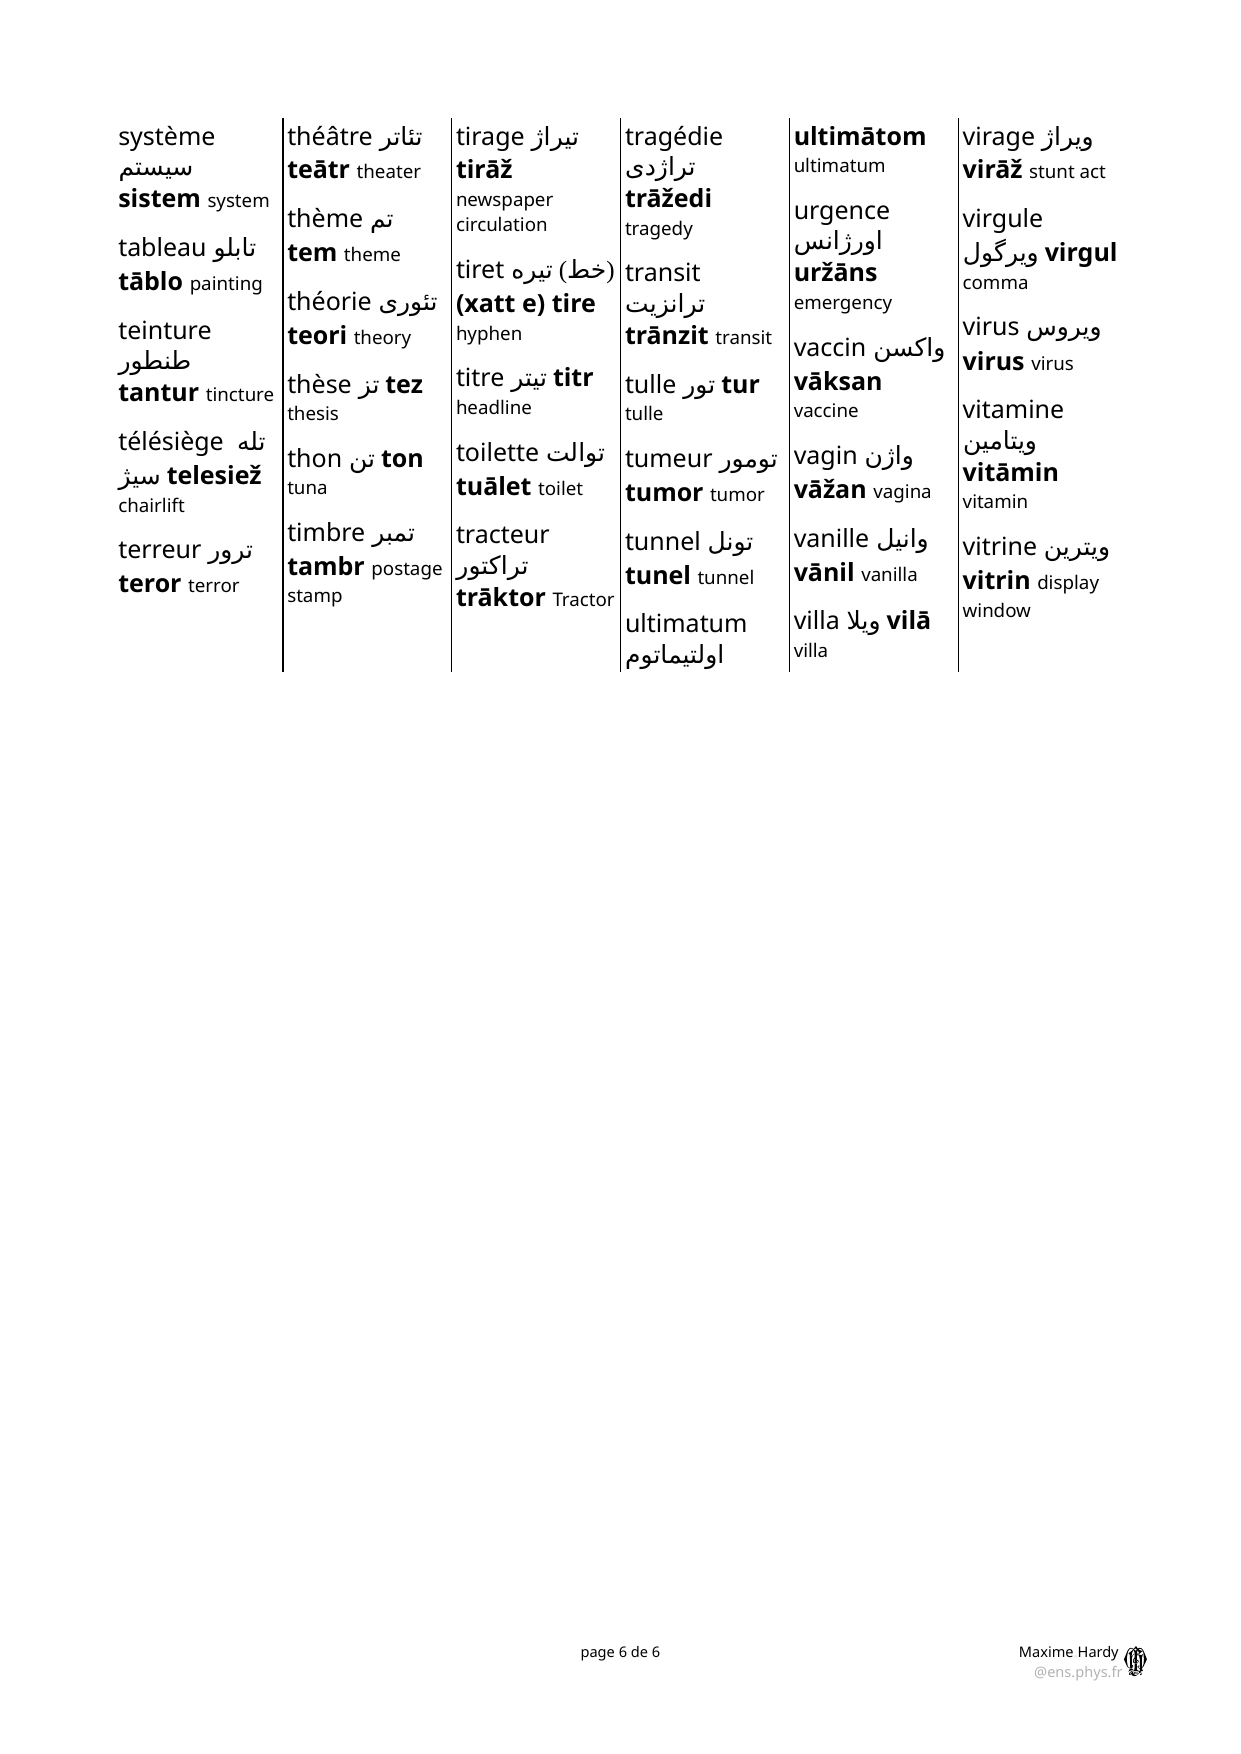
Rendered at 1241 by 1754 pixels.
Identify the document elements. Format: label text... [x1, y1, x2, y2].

text théâtre تئاتر teātr theater [287, 118, 447, 186]
text tulle تور tur tulle [625, 367, 784, 426]
text virage ویراژ virāž stunt act [962, 118, 1122, 186]
text télésiège تله سیژ telesiež chairlift [118, 424, 278, 517]
text ultimatum اولتیماتوم ultimātom ultimatum [793, 118, 953, 178]
text virgule ویرگول virgul comma [962, 201, 1122, 294]
text tracteur تراکتور trāktor Tractor [456, 517, 616, 614]
text tumeur تومور tumor tumor [625, 441, 784, 509]
text transit ترانزیت trānzit transit [625, 255, 784, 352]
text vitrine ویترین vitrin display window [962, 529, 1122, 622]
text titre تیتر titr headline [456, 360, 616, 420]
text thème تم tem theme [287, 201, 447, 269]
text terreur ترور teror terror [118, 532, 278, 600]
text toilette توالت tuālet toilet [456, 434, 616, 502]
text tragédie تراژدی trāžedi tragedy [625, 118, 784, 241]
text urgence اورژانس uržāns emergency [793, 192, 953, 315]
text tirage تیراژ tirāž newspaper circulation [456, 118, 616, 237]
text timbre تمبر tambr postage stamp [287, 514, 447, 608]
text vanille ‌وانیل vānil vanilla [793, 520, 953, 588]
text thon تن ton tuna [287, 440, 447, 500]
text ultimatum اولتیماتوم ultimātom ultimatum [625, 606, 784, 669]
text tunnel تونل tunel tunnel [625, 523, 784, 592]
text tiret خط) تیره) (xatt e) tire hyphen [456, 252, 616, 346]
text vagin واژن vāžan vagina [793, 437, 953, 506]
text système سیستم sistem system [118, 118, 278, 215]
text théorie تئوری teori theory [287, 283, 447, 352]
text teinture طنطور tantur tincture [118, 312, 278, 409]
text vaccin ‌واکسن vāksan vaccine [793, 329, 953, 423]
text tableau تابلو tāblo painting [118, 229, 278, 298]
text virus ویروس virus virus [962, 309, 1122, 377]
text villa ویلا vilā villa [793, 603, 953, 662]
text vitamine ویتامین vitāmin vitamin [962, 392, 1122, 514]
text thèse تز tez thesis [287, 366, 447, 426]
